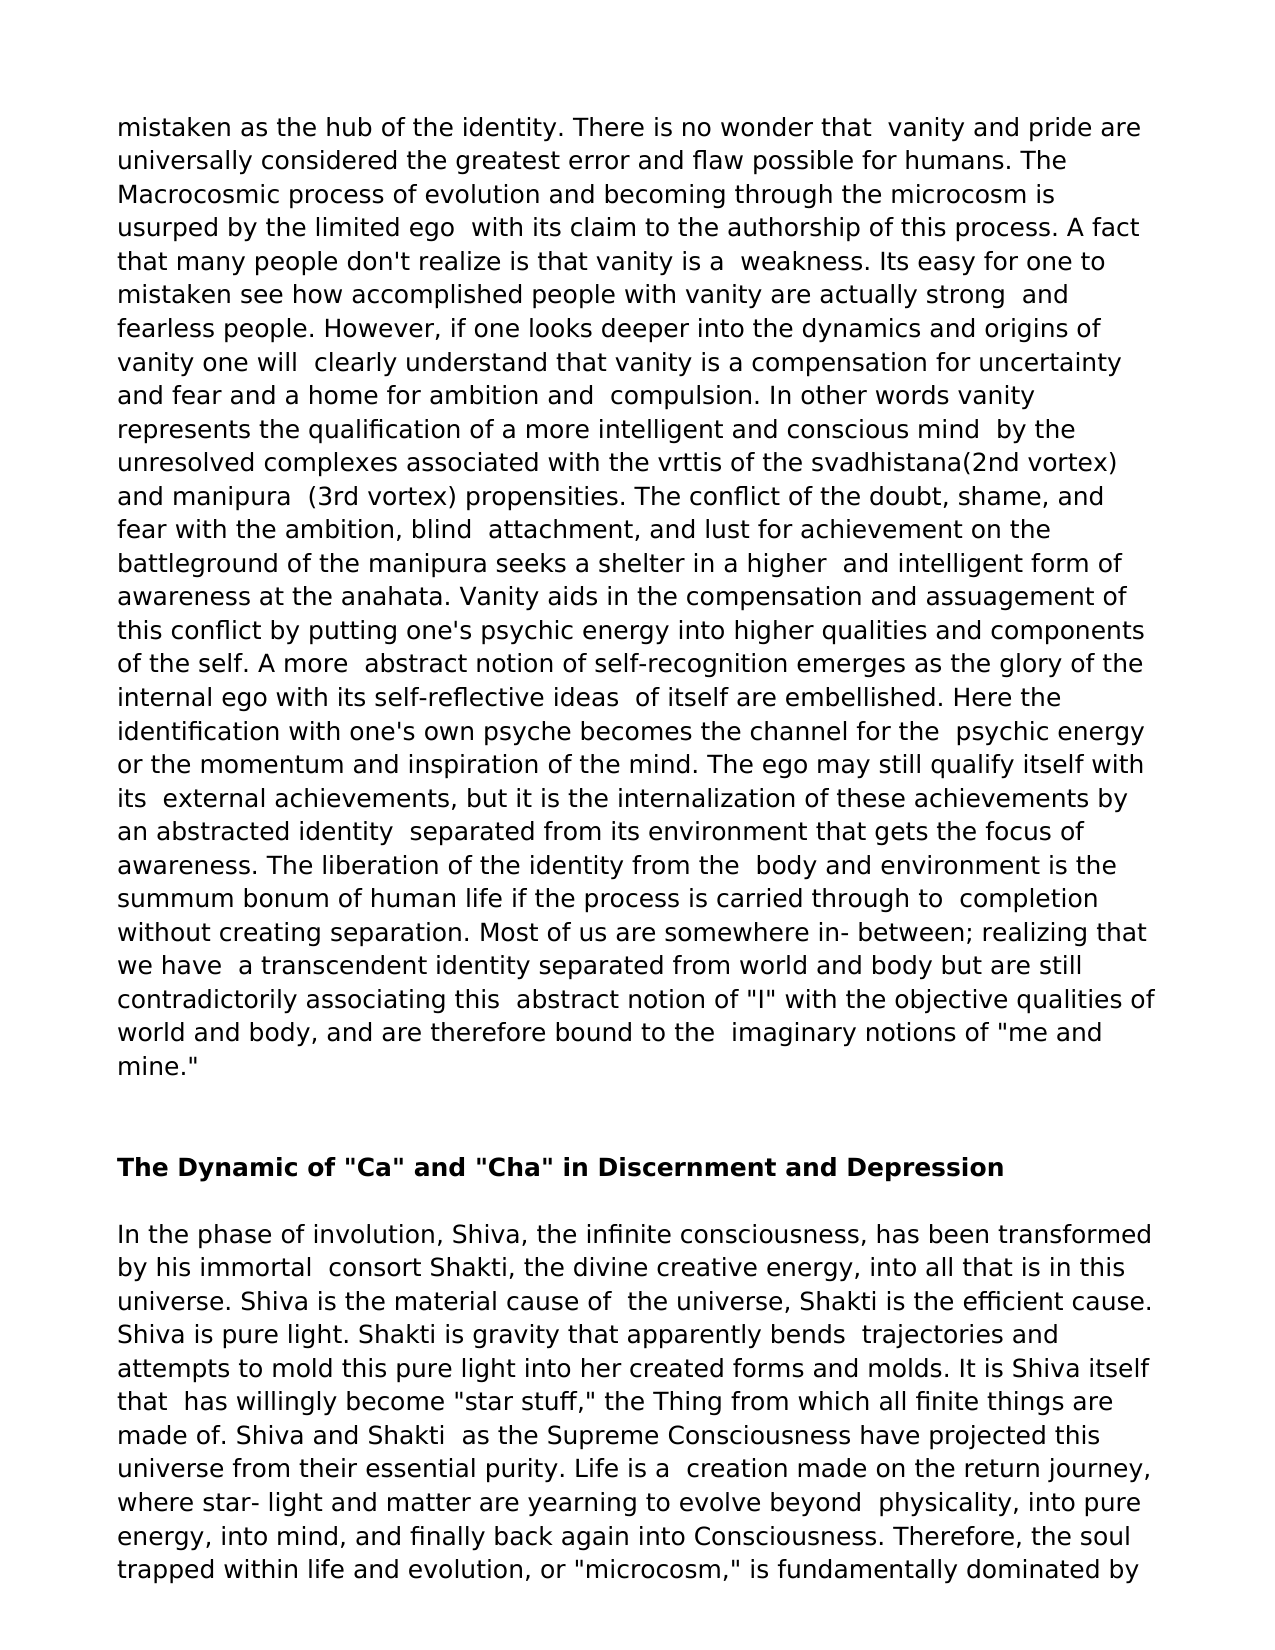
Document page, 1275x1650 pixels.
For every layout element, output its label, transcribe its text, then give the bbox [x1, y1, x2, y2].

text In the phase of involution, Shiva, the infinite consciousness, has been transformed by his immortal consort Shakti, the divine creative energy, into all that is in this universe. Shiva is the material cause of the universe, Shakti is the efficient cause. Shiva is pure light. Shakti is gravity that apparently bends trajectories and attempts to mold this pure light into her created forms and molds. It is Shiva itself that has willingly become "star stuff," the Thing from which all finite things are made of. Shiva and Shakti as the Supreme Consciousness have projected this universe from their essential purity. Life is a creation made on the return journey, where star- light and matter are yearning to evolve beyond physicality, into pure energy, into mind, and finally back again into Consciousness. Therefore, the soul trapped within life and evolution, or "microcosm," is fundamentally dominated by [117, 1220, 1159, 1584]
text mistaken as the hub of the identity. There is no wonder that vanity and pride are universally considered the greatest error and flaw possible for humans. The Macrocosmic process of evolution and becoming through the microcosm is usurped by the limited ego with its claim to the authorship of this process. A fact that many people don't realize is that vanity is a weakness. Its easy for one to mistaken see how accomplished people with vanity are actually strong and fearless people. However, if one looks deeper into the dynamics and origins of vanity one will clearly understand that vanity is a compensation for uncertainty and fear and a home for ambition and compulsion. In other words vanity represents the qualification of a more intelligent and conscious mind by the unresolved complexes associated with the vrttis of the svadhistana(2nd vortex) and manipura (3rd vortex) propensities. The conflict of the doubt, shame, and fear with the ambition, blind attachment, and lust for achievement on the battleground of the manipura seeks a shelter in a higher and intelligent form of awareness at the anahata. Vanity aids in the compensation and assuagement of this conflict by putting one's psychic energy into higher qualities and components of the self. A more abstract notion of self-recognition emerges as the glory of the internal ego with its self-reflective ideas of itself are embellished. Here the identification with one's own psyche becomes the channel for the psychic energy or the momentum and inspiration of the mind. The ego may still qualify itself with its external achievements, but it is the internalization of these achievements by an abstracted identity separated from its environment that gets the focus of awareness. The liberation of the identity from the body and environment is the summum bonum of human life if the process is carried through to completion without creating separation. Most of us are somewhere in- between; realizing that we have a transcendent identity separated from world and body but are still contradictorily associating this abstract notion of "I" with the objective qualities of world and body, and are therefore bound to the imaginary notions of "me and mine." [117, 113, 1159, 1081]
text The Dynamic of "Ca" and "Cha" in Discernment and Depression [117, 1153, 1159, 1182]
